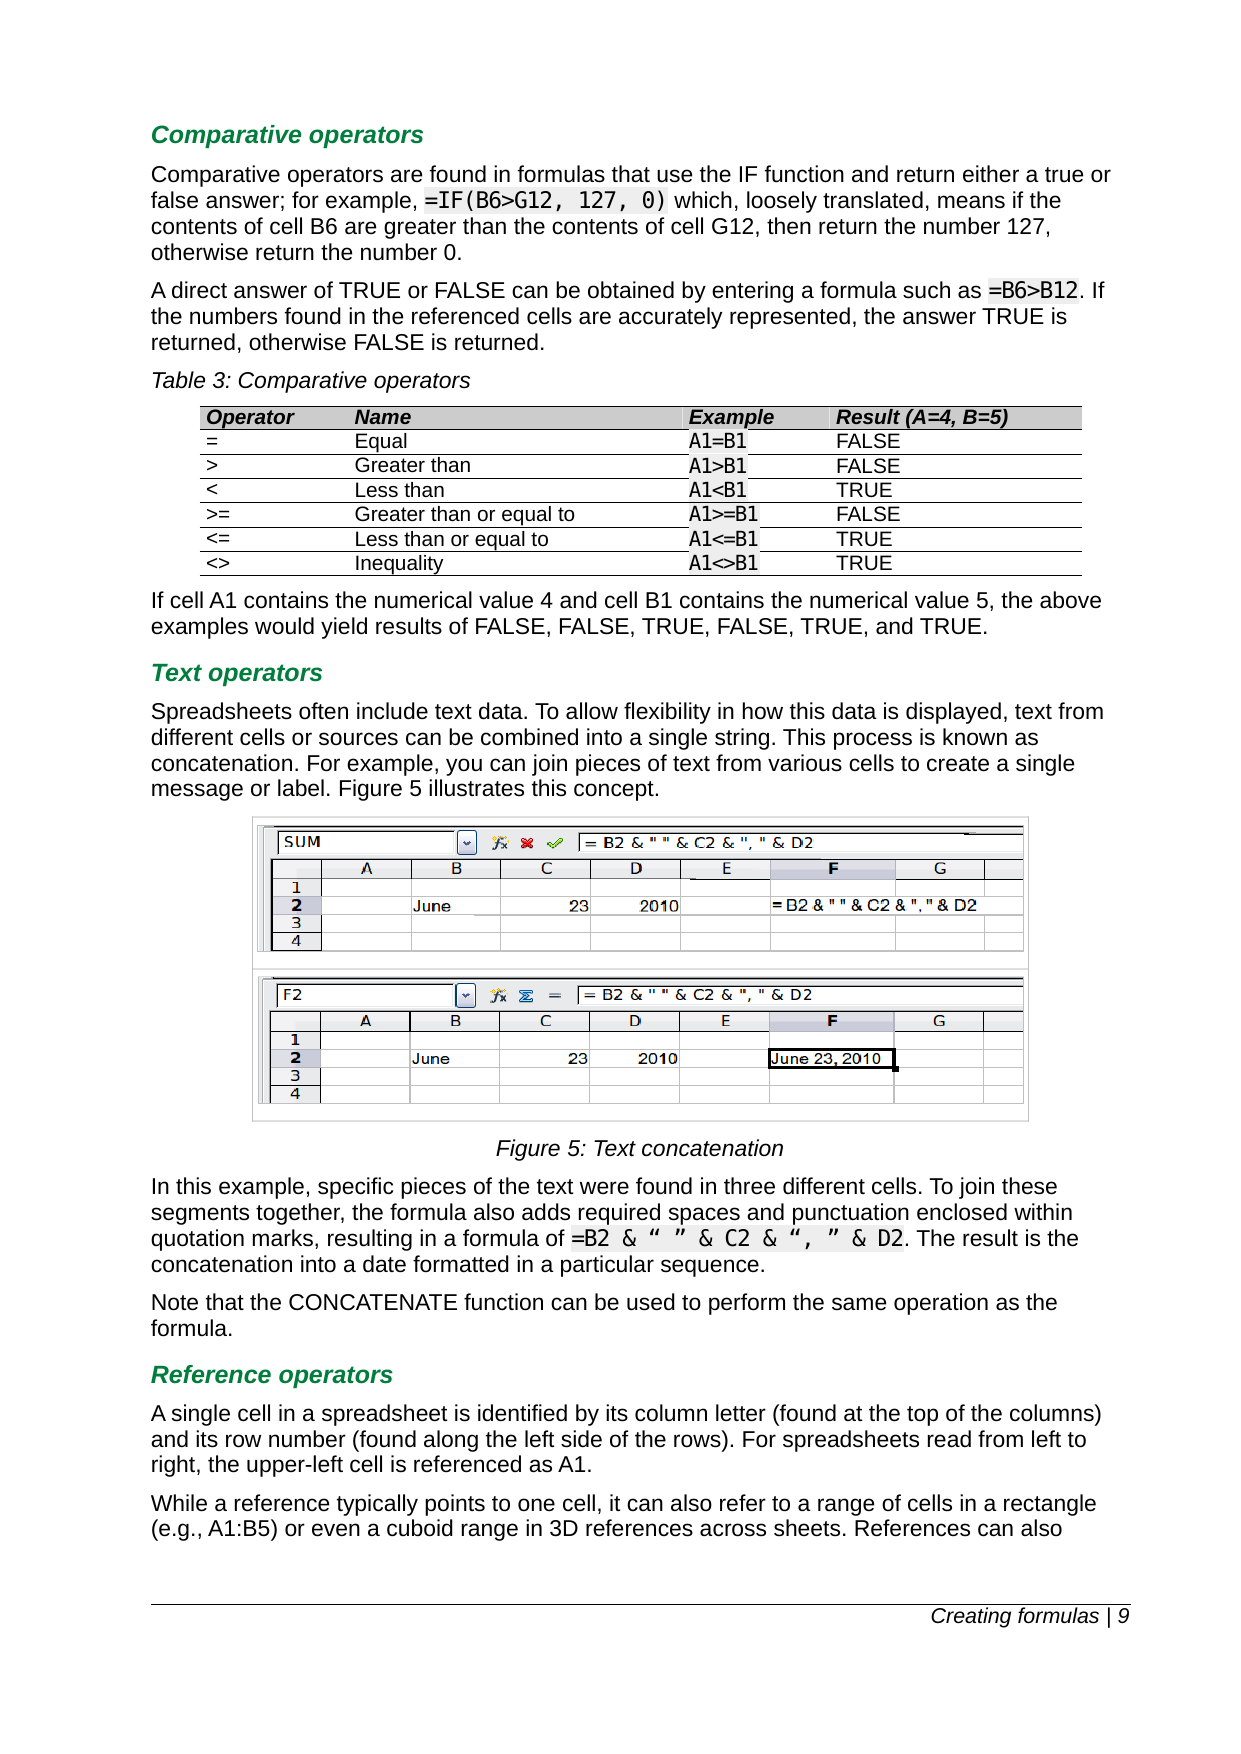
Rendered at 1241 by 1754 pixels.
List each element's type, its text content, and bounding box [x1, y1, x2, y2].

table_header Operator [200, 407, 348, 429]
text Comparative operators are found in formulas that use the IF function and return either a true or false answer; for example, =IF(B6>G12, 127, 0) which, loosely translated, means if the contents of cell B6 are greater than the contents of cell G12, then return the number 127, otherwise return the number 0. [151, 161, 1131, 265]
table_cell A1>B1 [683, 455, 689, 478]
table_cell FALSE [830, 455, 1082, 478]
text Figure 5: Text concatenation [249, 1136, 1032, 1161]
text A single cell in a spreadsheet is identified by its column letter (found at the top of the columns) and its row number (found along the left side of the rows). For spreadsheets read from left to right, the upper-left cell is referenced as A1. [151, 1401, 1131, 1478]
table_cell Equal [348, 430, 682, 453]
table_cell >= [200, 503, 348, 527]
text While a reference typically points to one cell, it can also refer to a range of cells in a rectangle (e.g., A1:B5) or even a cuboid range in 3D references across sheets. References can also [151, 1490, 1131, 1542]
table_cell TRUE [830, 479, 1082, 502]
table_cell Less than [348, 479, 682, 502]
text Note that the CONCATENATE function can be used to perform the same operation as the formula. [151, 1290, 1131, 1341]
table_cell <= [200, 528, 348, 551]
table_cell A1<B1 [683, 479, 689, 502]
table_header Name [348, 407, 682, 429]
table_cell A1=B1 [748, 430, 829, 453]
table_cell FALSE [830, 503, 1082, 527]
table_cell A1>=B1 [683, 503, 689, 527]
table_cell A1<=B1 [683, 528, 689, 551]
table_cell A1>=B1 [760, 503, 829, 527]
table_cell TRUE [830, 528, 1082, 551]
table_cell A1=B1 [683, 430, 689, 453]
table_cell FALSE [830, 430, 1082, 453]
table_header Result (A=4, B=5) [830, 407, 1082, 429]
subtitle Text operators [151, 659, 1131, 687]
table_cell Inequality [348, 552, 682, 575]
text Spreadsheets often include text data. To allow flexibility in how this data is displayed, text from different cells or sources can be combined into a single string. This process is known as concatenation. For example, you can join pieces of text from various cells to create a single message or label. Figure 5 illustrates this concept. [151, 699, 1131, 801]
table_header Example [683, 407, 829, 429]
table_cell Greater than or equal to [348, 503, 682, 527]
table_cell A1<=B1 [760, 528, 829, 551]
subtitle Reference operators [151, 1361, 1131, 1388]
text A direct answer of TRUE or FALSE can be obtained by entering a formula such as =B6>B12. If the numbers found in the referenced cells are accurately represented, the answer TRUE is returned, otherwise FALSE is returned. [151, 277, 1131, 355]
table_cell A1<>B1 [760, 552, 829, 575]
text In this example, specific pieces of the text were found in three different cells. To join these segments together, the formula also adds required spaces and punctuation enclosed within quotation marks, resulting in a formula of =B2 & “ ” & C2 & “, ” & D2. The result is the concatenation into a date formatted in a particular sequence. [151, 1174, 1131, 1277]
table_cell TRUE [830, 552, 1082, 575]
text If cell A1 contains the numerical value 4 and cell B1 contains the numerical value 5, the above examples would yield results of FALSE, FALSE, TRUE, FALSE, TRUE, and TRUE. [151, 588, 1131, 639]
table_cell A1<>B1 [683, 552, 689, 575]
table_cell < [200, 479, 348, 502]
table_cell > [200, 455, 348, 478]
subtitle Comparative operators [151, 121, 1131, 149]
table_cell = [200, 430, 348, 453]
table_cell Less than or equal to [348, 528, 682, 551]
table_cell Greater than [348, 455, 682, 478]
table_cell A1<B1 [748, 479, 829, 502]
text Table 3: Comparative operators [151, 368, 1131, 393]
table_cell <> [200, 552, 348, 575]
table_cell A1>B1 [748, 455, 829, 478]
picture [249, 813, 1033, 1124]
